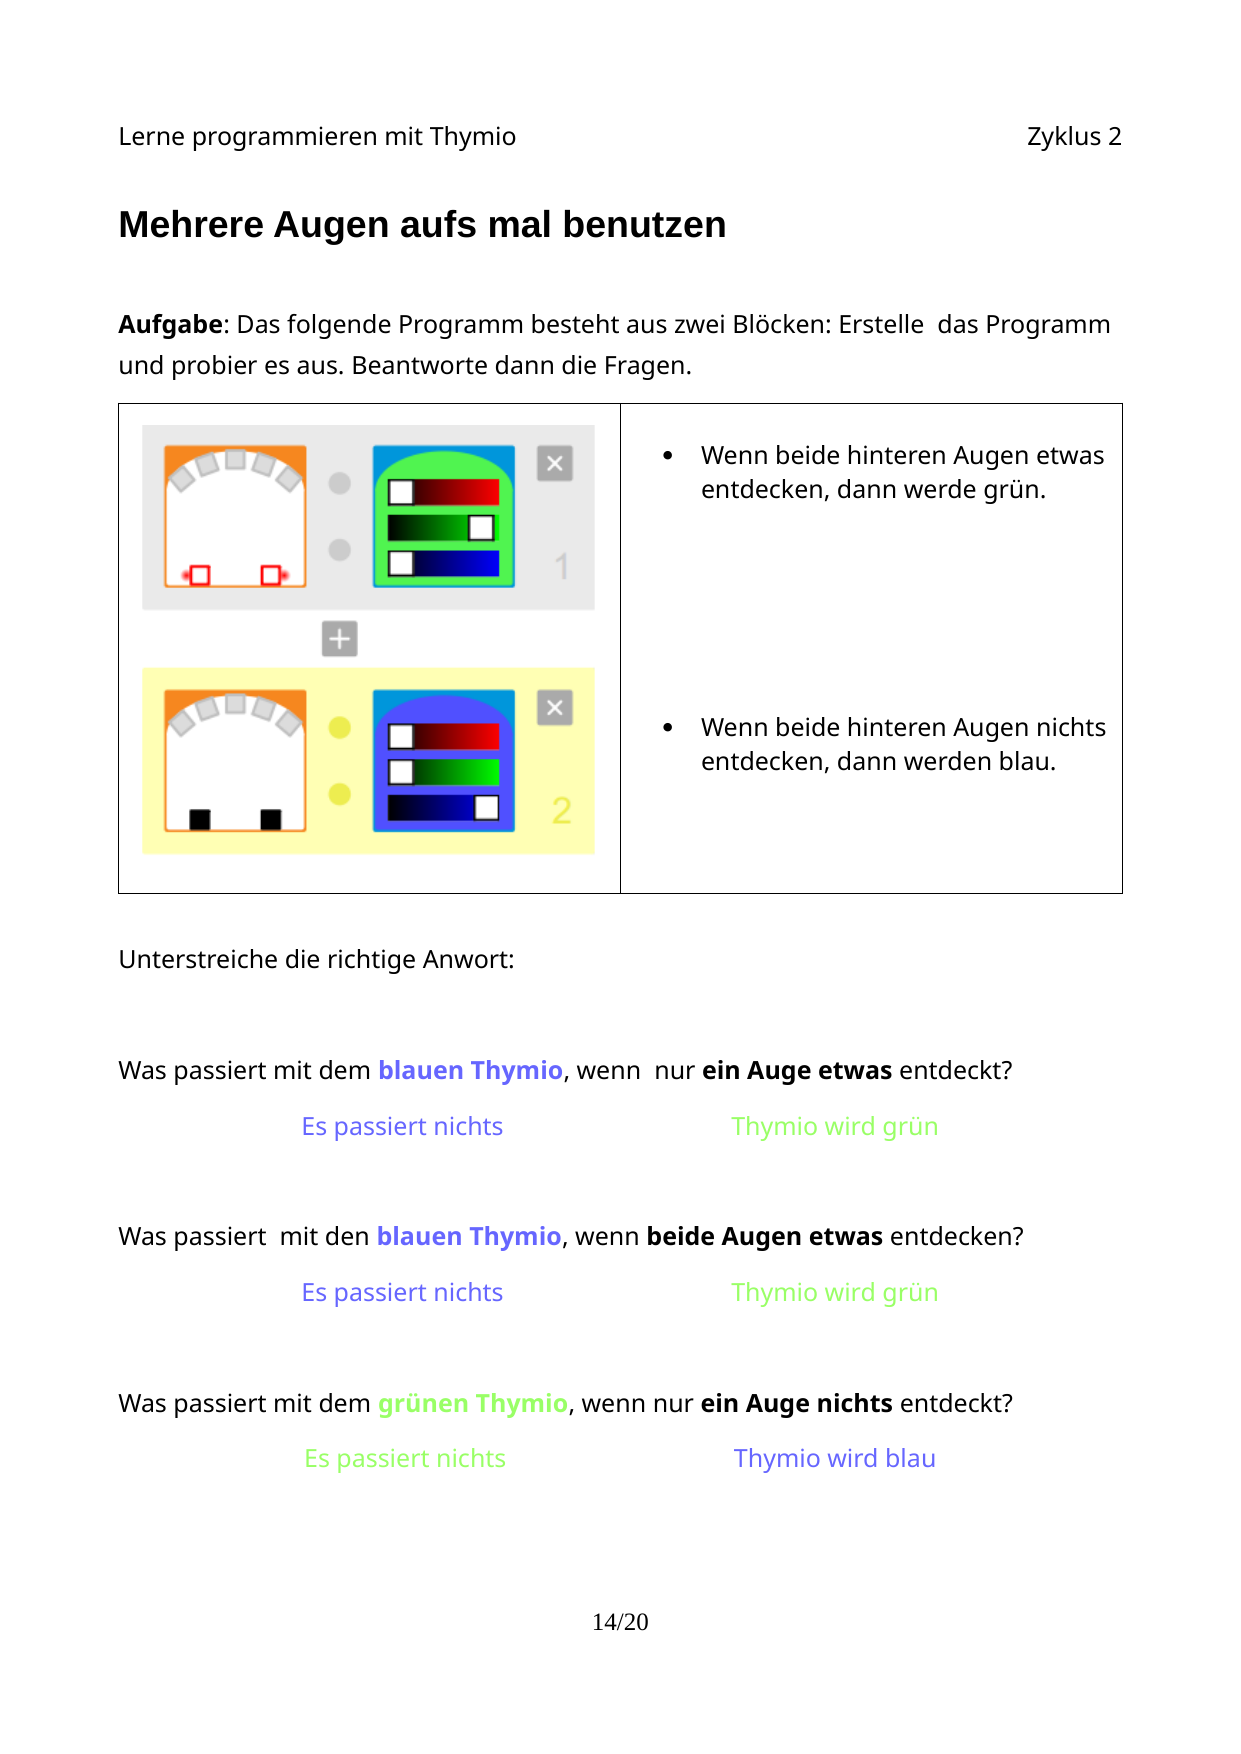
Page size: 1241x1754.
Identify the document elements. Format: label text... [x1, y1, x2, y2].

picture [141, 425, 595, 858]
text Was passiert mit den blauen Thymio, wenn beide Augen etwas entdecken? [118, 1219, 1122, 1253]
text Es passiert nichts Thymio wird grün [118, 1108, 1122, 1142]
text Es passiert nichts Thymio wird grün [118, 1274, 1122, 1308]
table_header [119, 404, 620, 893]
text Aufgabe: Das folgende Programm besteht aus zwei Blöcken: Erstelle das Programm und probier es aus. Beantworte dann die Fragen. [118, 306, 1122, 381]
subtitle Mehrere Augen aufs mal benutzen [118, 202, 1122, 245]
text Was passiert mit dem blauen Thymio, wenn nur ein Auge etwas entdeckt? [118, 1053, 1122, 1087]
text Unterstreiche die richtige Anwort: [118, 942, 1122, 976]
table_header Wenn beide hinteren Augen etwas entdecken, dann werde grün. Wenn beide hinteren Augen nichts entdecken, dann werden blau. [621, 404, 1122, 893]
text Was passiert mit dem grünen Thymio, wenn nur ein Auge nichts entdeckt? [118, 1385, 1122, 1419]
text Es passiert nichts Thymio wird blau [118, 1441, 1122, 1475]
